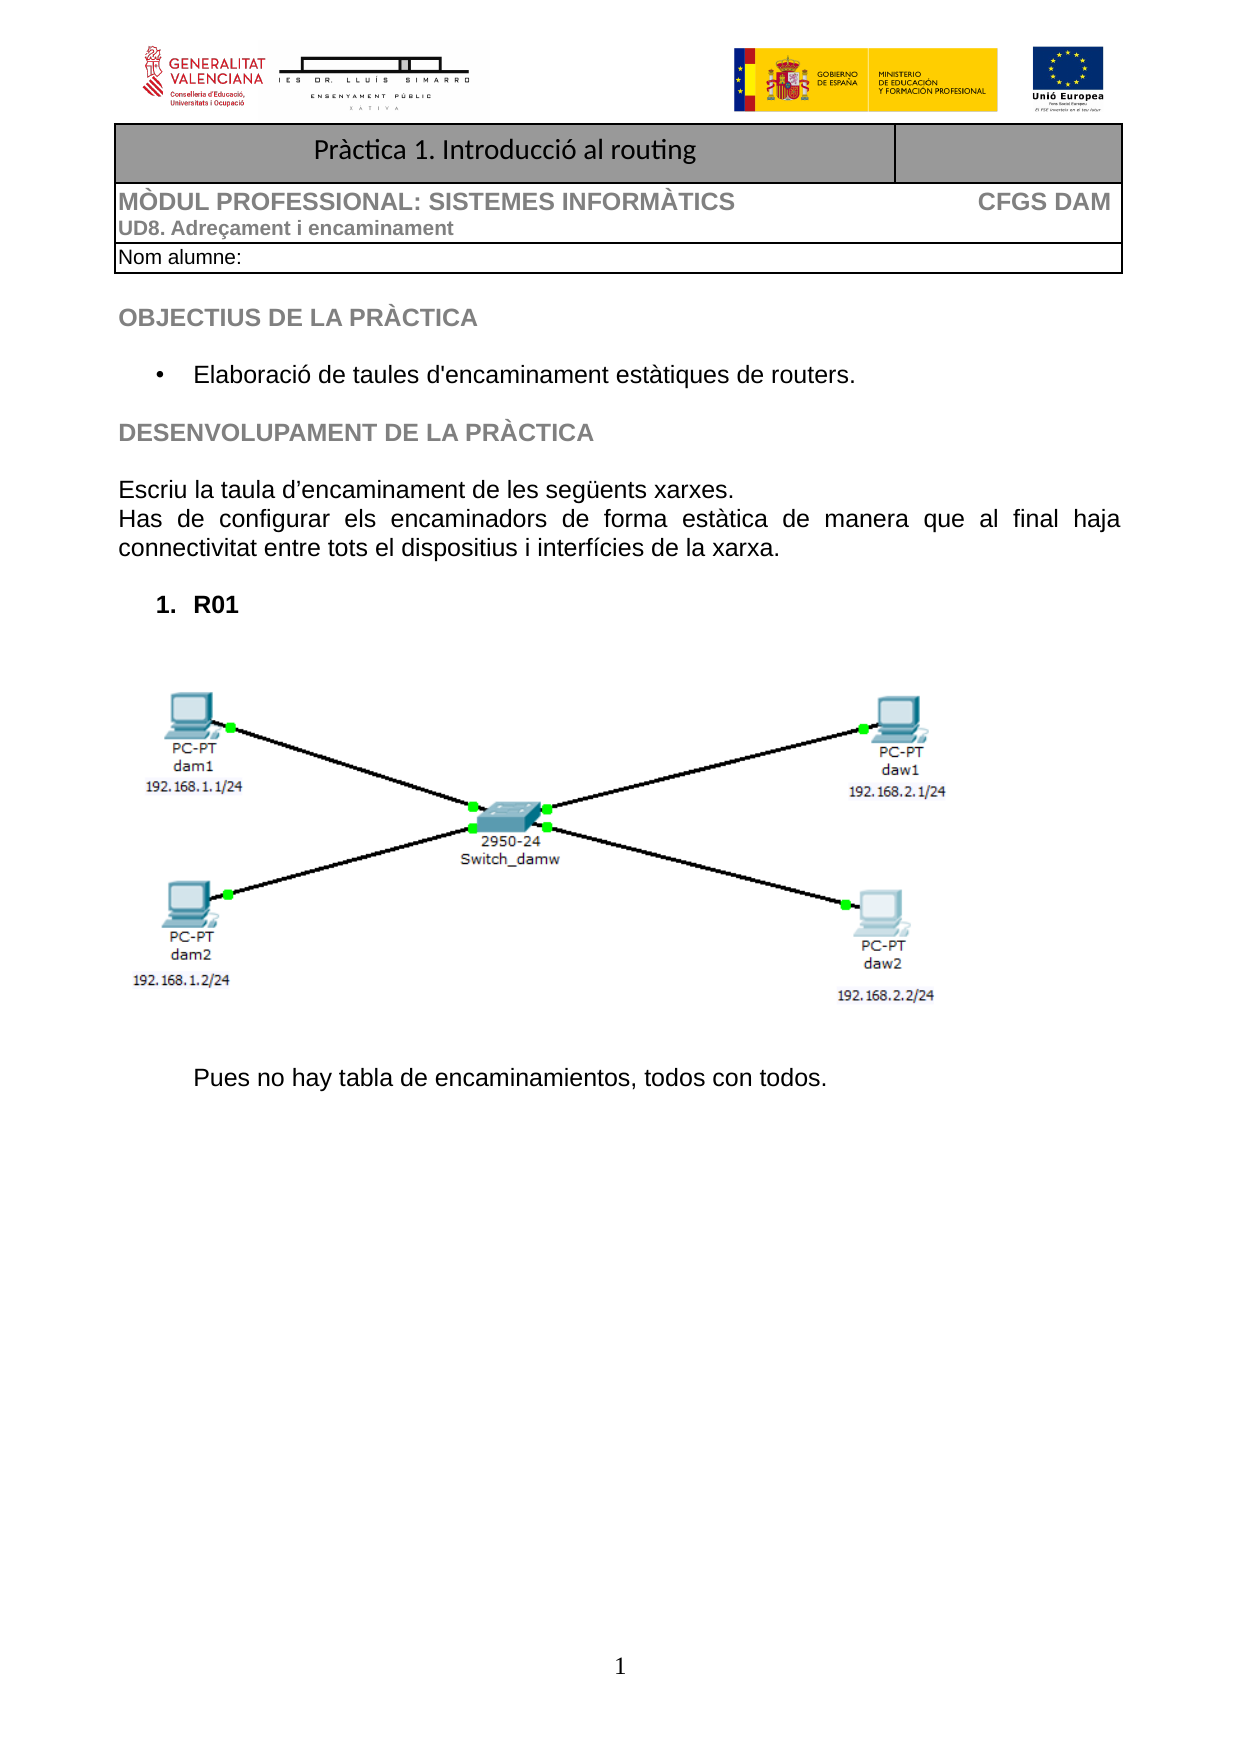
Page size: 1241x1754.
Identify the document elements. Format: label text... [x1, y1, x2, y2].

picture [732, 46, 998, 113]
picture [1032, 46, 1104, 112]
text OBJECTIUS DE LA PRÀCTICA [118, 303, 1122, 332]
text Has de configurar els encaminadors de forma estàtica de manera que al final haja connectivitat entre tots el dispositius i interfícies de la xarxa. [118, 504, 1122, 562]
text Escriu la taula d’encaminament de les següents xarxes. [118, 476, 1122, 504]
picture [121, 640, 1008, 1035]
picture [142, 40, 490, 122]
text DESENVOLUPAMENT DE LA PRÀCTICA [118, 418, 1122, 447]
list Elaboració de taules d'encaminament estàtiques de routers. [156, 360, 1122, 389]
list Pues no hay tabla de encaminamientos, todos con todos. [193, 1063, 1122, 1092]
list R01 [156, 591, 1122, 619]
